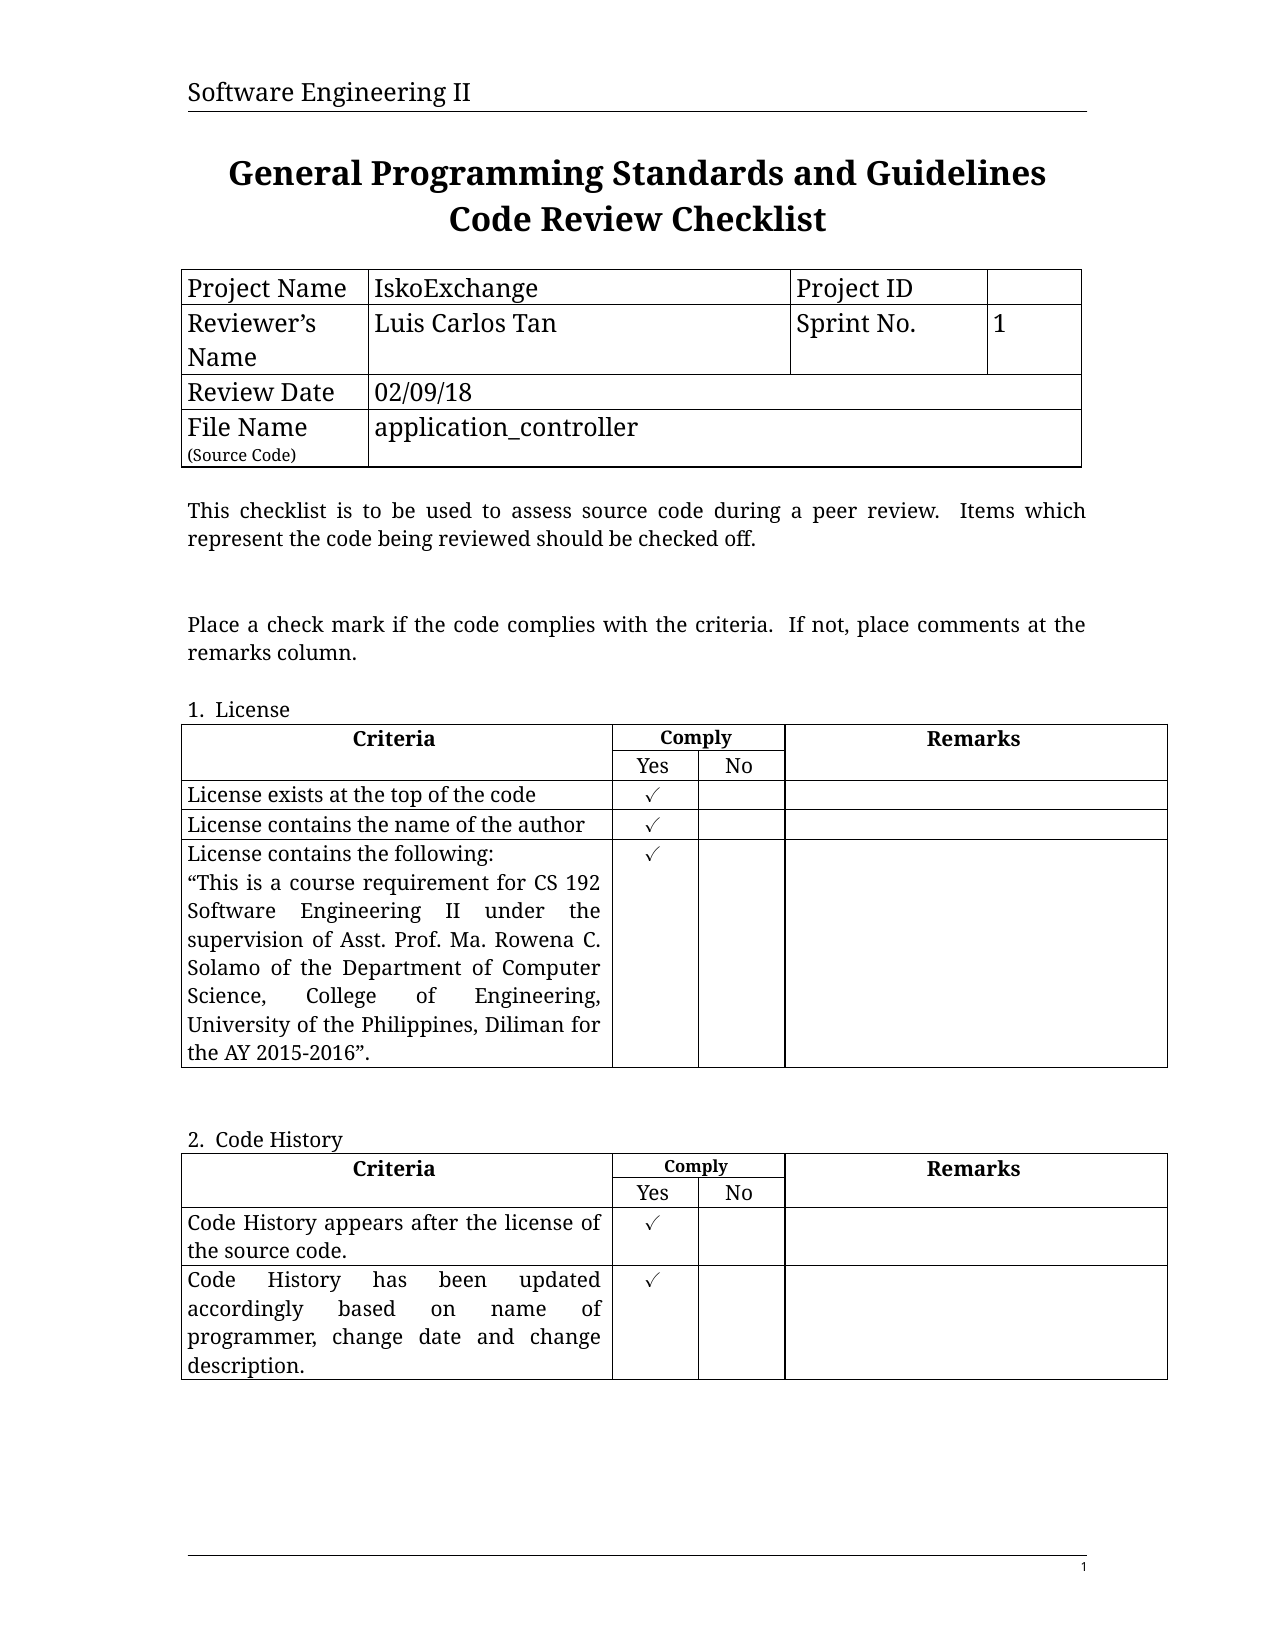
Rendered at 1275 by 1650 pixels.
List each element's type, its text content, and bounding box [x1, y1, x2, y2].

table_header Remarks [786, 725, 1167, 779]
table_cell [786, 1208, 1167, 1264]
table_header Comply [613, 1154, 784, 1177]
text General Programming Standards and Guidelines Code Review Checklist [187, 150, 1087, 241]
table_cell ✓ [613, 781, 698, 809]
table_header [988, 270, 1081, 304]
table_cell File Name (Source Code) [182, 410, 368, 466]
text 1. License [187, 695, 1087, 723]
table_cell Luis Carlos Tan [369, 305, 790, 373]
table_header Project Name [182, 270, 368, 304]
table_cell Reviewer’s Name [182, 305, 368, 373]
table_cell License contains the following: “This is a course requirement for CS 192 Software Engineering II under the supervision of Asst. Prof. Ma. Rowena C. Solamo of the Department of Computer Science, College of Engineering, University of the Philippines, Diliman for the AY 2015-2016”. [182, 840, 612, 1067]
table_header Criteria [182, 725, 612, 779]
text 2. Code History [187, 1125, 1087, 1153]
table_cell application_controller [369, 410, 1081, 466]
table_cell [699, 840, 784, 1067]
table_header Comply [613, 725, 784, 750]
table_cell ✓ [613, 1208, 698, 1264]
table_header IskoExchange [369, 270, 790, 304]
table_cell [786, 810, 1167, 838]
table_header Criteria [182, 1154, 612, 1207]
table_cell 1 [988, 305, 1081, 373]
table_cell Yes [613, 751, 698, 779]
table_cell Code History appears after the license of the source code. [182, 1208, 612, 1264]
text Place a check mark if the code complies with the criteria. If not, place comments at the remarks column. [187, 610, 1087, 667]
table_cell Code History has been updated accordingly based on name of programmer, change date and change description. [182, 1266, 612, 1379]
table_cell Yes [613, 1178, 698, 1207]
text This checklist is to be used to assess source code during a peer review. Items which represent the code being reviewed should be checked off. [187, 496, 1087, 553]
table_cell License exists at the top of the code [182, 781, 612, 809]
table_cell ✓ [613, 1266, 698, 1379]
table_header Remarks [786, 1154, 1167, 1207]
table_cell 02/09/18 [369, 375, 1081, 409]
table_cell [699, 781, 784, 809]
table_cell Review Date [182, 375, 368, 409]
table_header Project ID [791, 270, 987, 304]
table_cell [786, 840, 1167, 1067]
table_cell Sprint No. [791, 305, 987, 373]
table_cell ✓ [613, 840, 698, 1067]
table_cell [699, 1266, 784, 1379]
table_cell [699, 1208, 784, 1264]
table_cell [699, 810, 784, 838]
table_cell [786, 1266, 1167, 1379]
table_cell No [699, 751, 784, 779]
table_cell License contains the name of the author [182, 810, 612, 838]
table_cell [786, 781, 1167, 809]
table_cell ✓ [613, 810, 698, 838]
table_cell No [699, 1178, 784, 1207]
